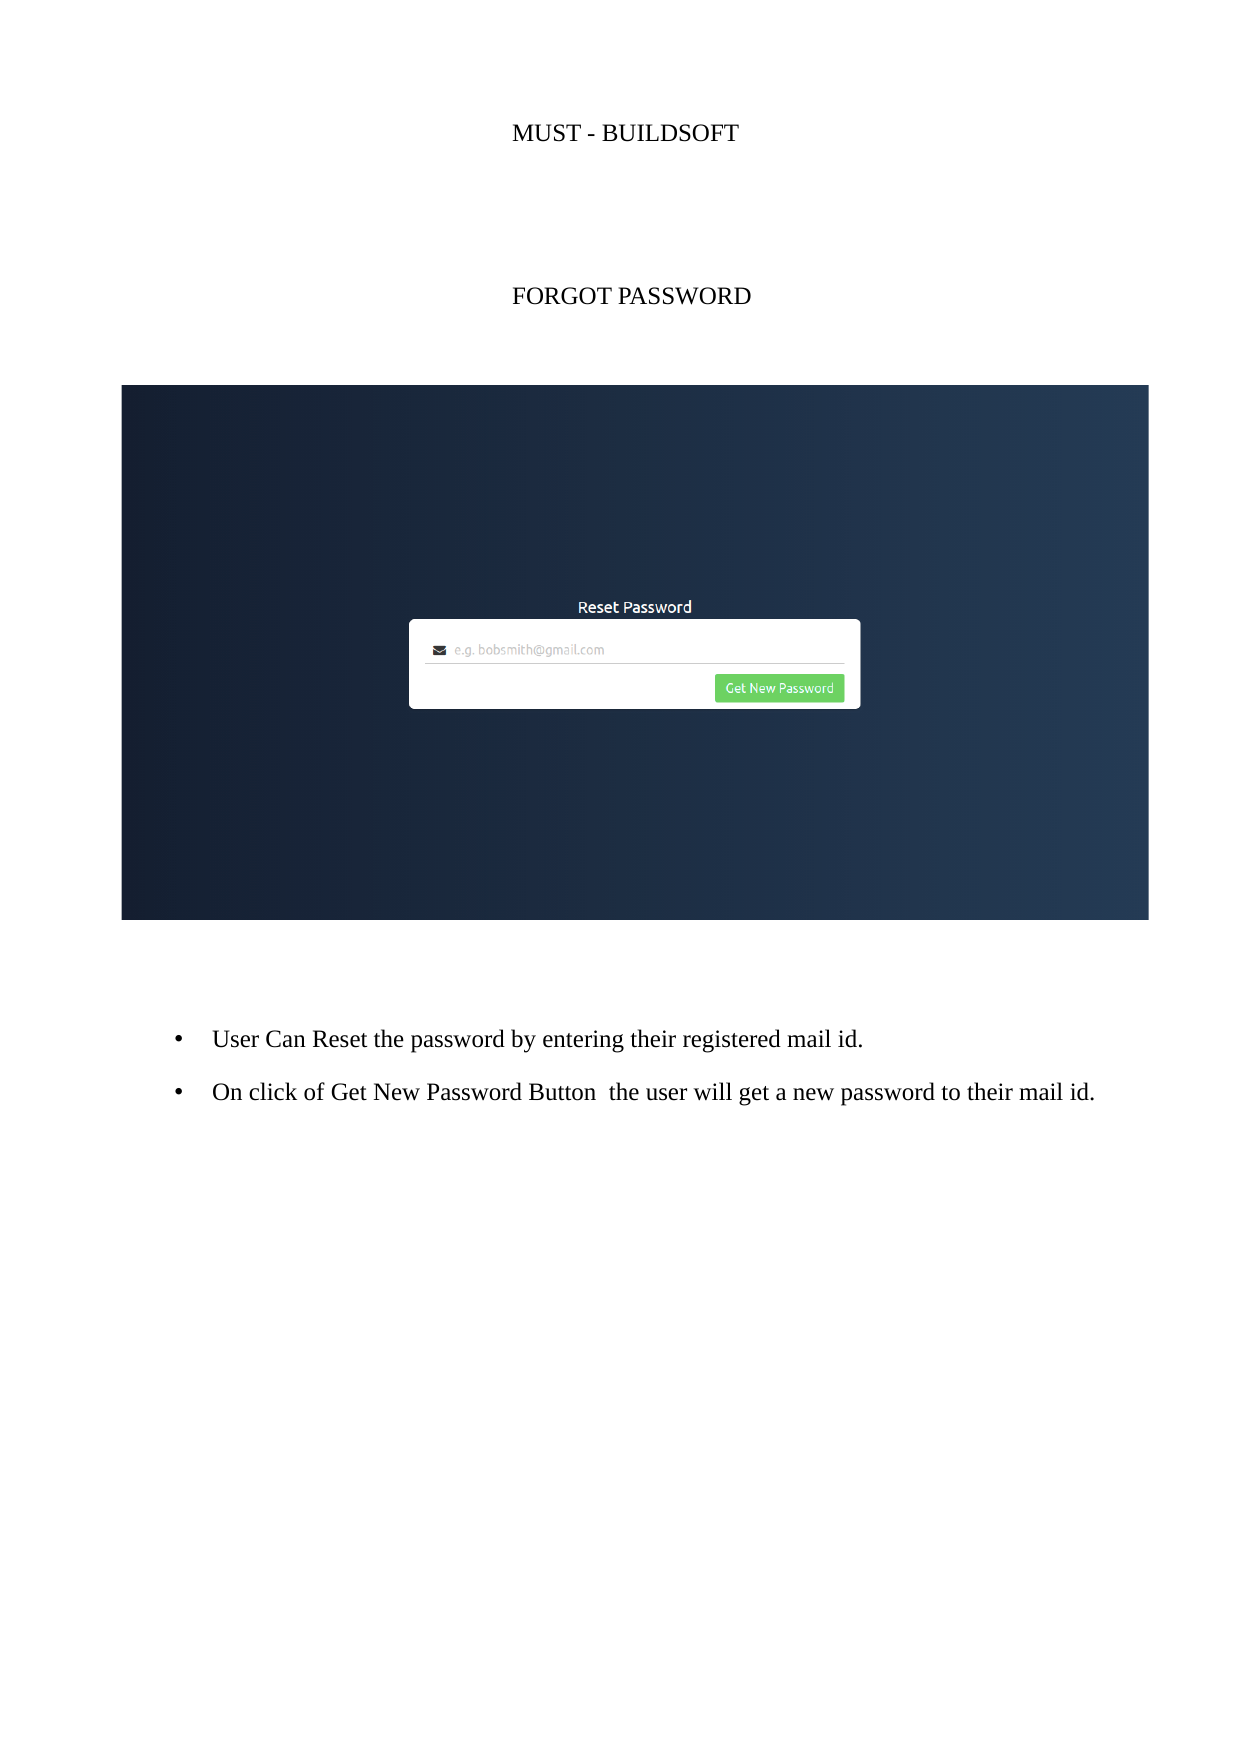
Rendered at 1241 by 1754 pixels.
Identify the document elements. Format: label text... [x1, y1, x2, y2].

list User Can Reset the password by entering their registered mail id. [174, 1024, 1122, 1053]
text FORGOT PASSWORD [118, 281, 1122, 310]
picture [121, 385, 1149, 920]
list On click of Get New Password Button the user will get a new password to their mail id. [174, 1077, 1122, 1106]
